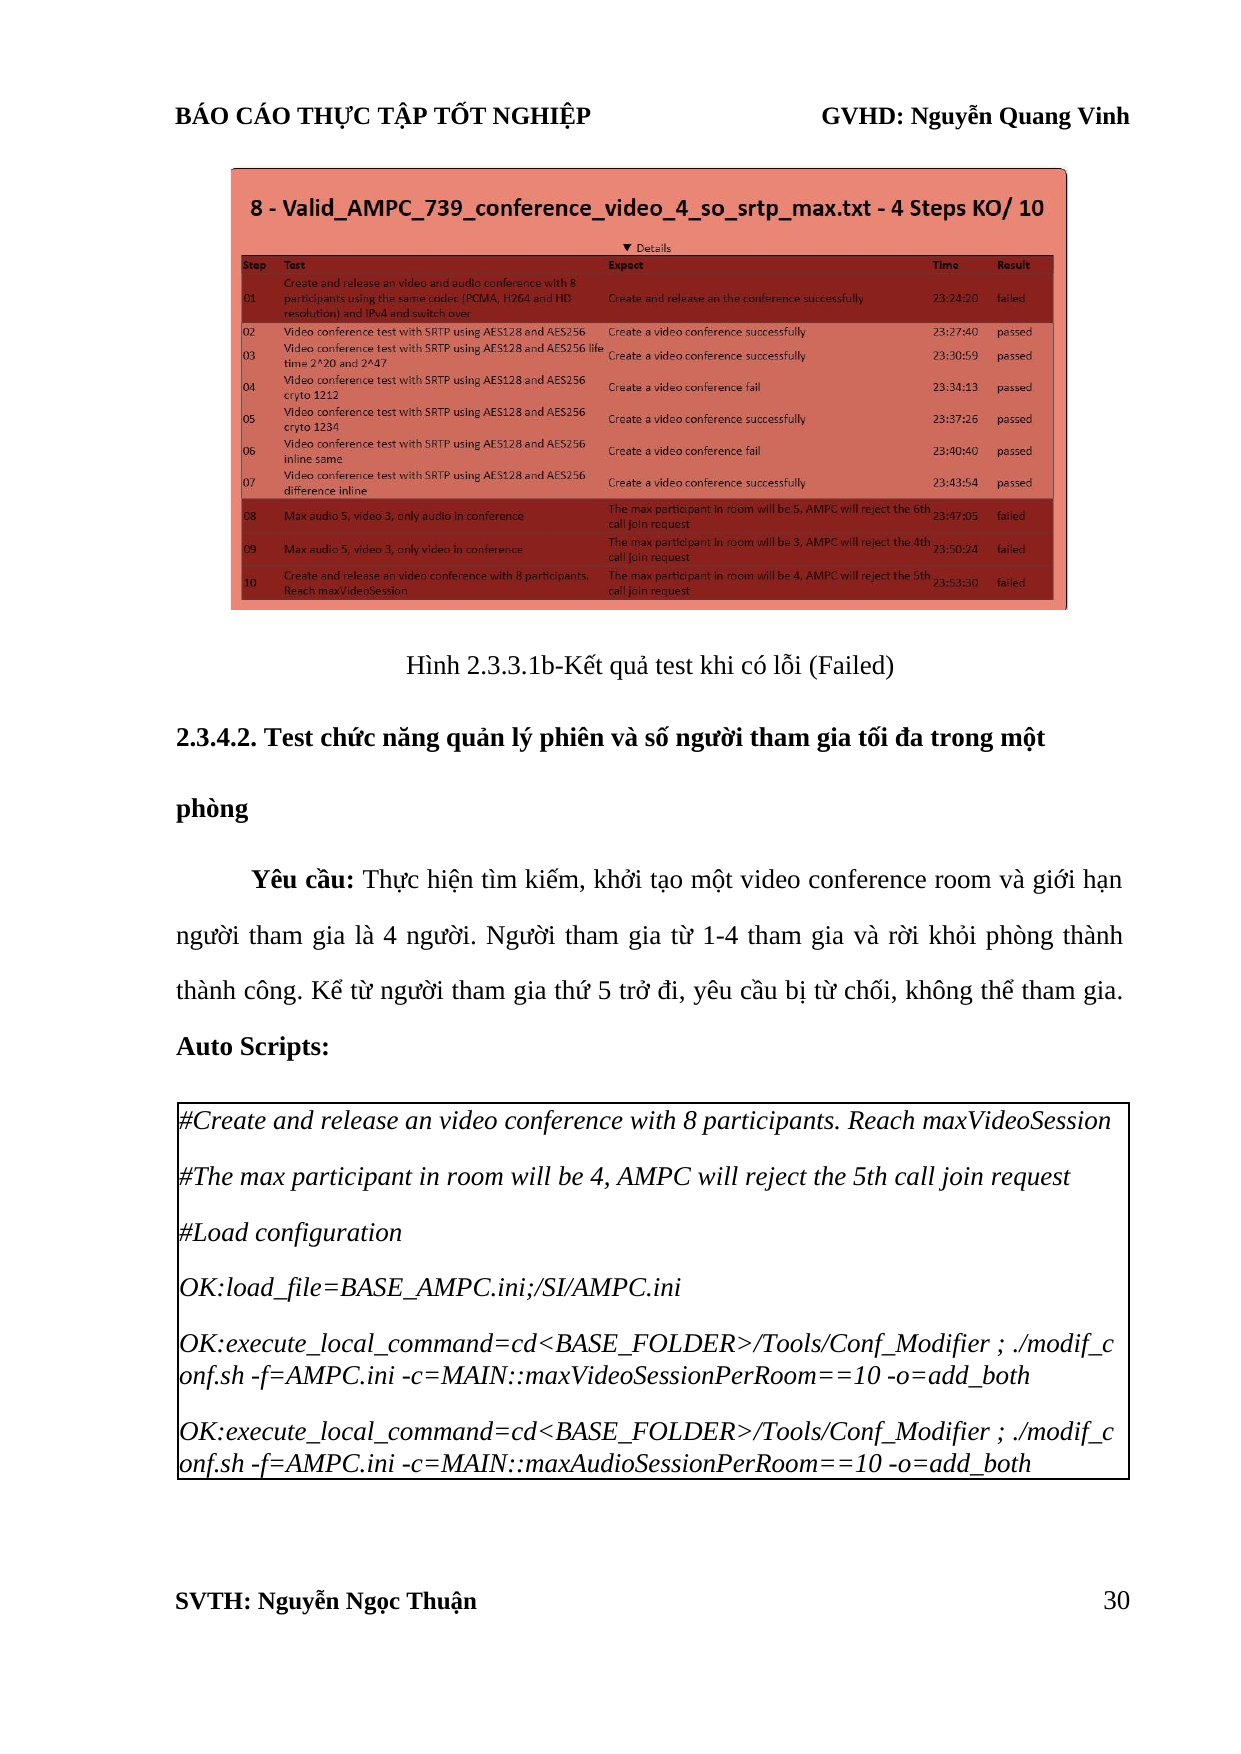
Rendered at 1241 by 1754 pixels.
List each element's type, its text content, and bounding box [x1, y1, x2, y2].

text Hình 2.3.3.1b-Kết quả test khi có lỗi (Failed) [214, 649, 1086, 680]
text phòng [176, 792, 1130, 823]
text Yêu cầu: Thực hiện tìm kiếm, khởi tạo một video conference room và giới hạn người tham gia là 4 người. Người tham gia từ 1-4 tham gia và rời khỏi phòng thành thành công. Kể từ người tham gia thứ 5 trở đi, yêu cầu bị từ chối, không thể tham gia. Auto Scripts: [176, 863, 1124, 1061]
text OK:load_file=BASE_AMPC.ini;/SI/AMPC.ini [179, 1269, 1128, 1303]
text OK:execute_local_command=cd<BASE_FOLDER>/Tools/Conf_Modifier ; ./modif_c onf.sh -f=AMPC.ini -c=MAIN::maxVideoSessionPerRoom==10 -o=add_both [179, 1325, 1128, 1391]
text #Load configuration [179, 1214, 1128, 1247]
text #Create and release an video conference with 8 participants. Reach maxVideoSession [179, 1104, 1128, 1135]
subtitle 2.3.4.2. Test chức năng quản lý phiên và số người tham gia tối đa trong một [176, 721, 1130, 752]
text #The max participant in room will be 4, AMPC will reject the 5th call join request [179, 1158, 1128, 1191]
text OK:execute_local_command=cd<BASE_FOLDER>/Tools/Conf_Modifier ; ./modif_c onf.sh -f=AMPC.ini -c=MAIN::maxAudioSessionPerRoom==10 -o=add_both [179, 1413, 1128, 1478]
